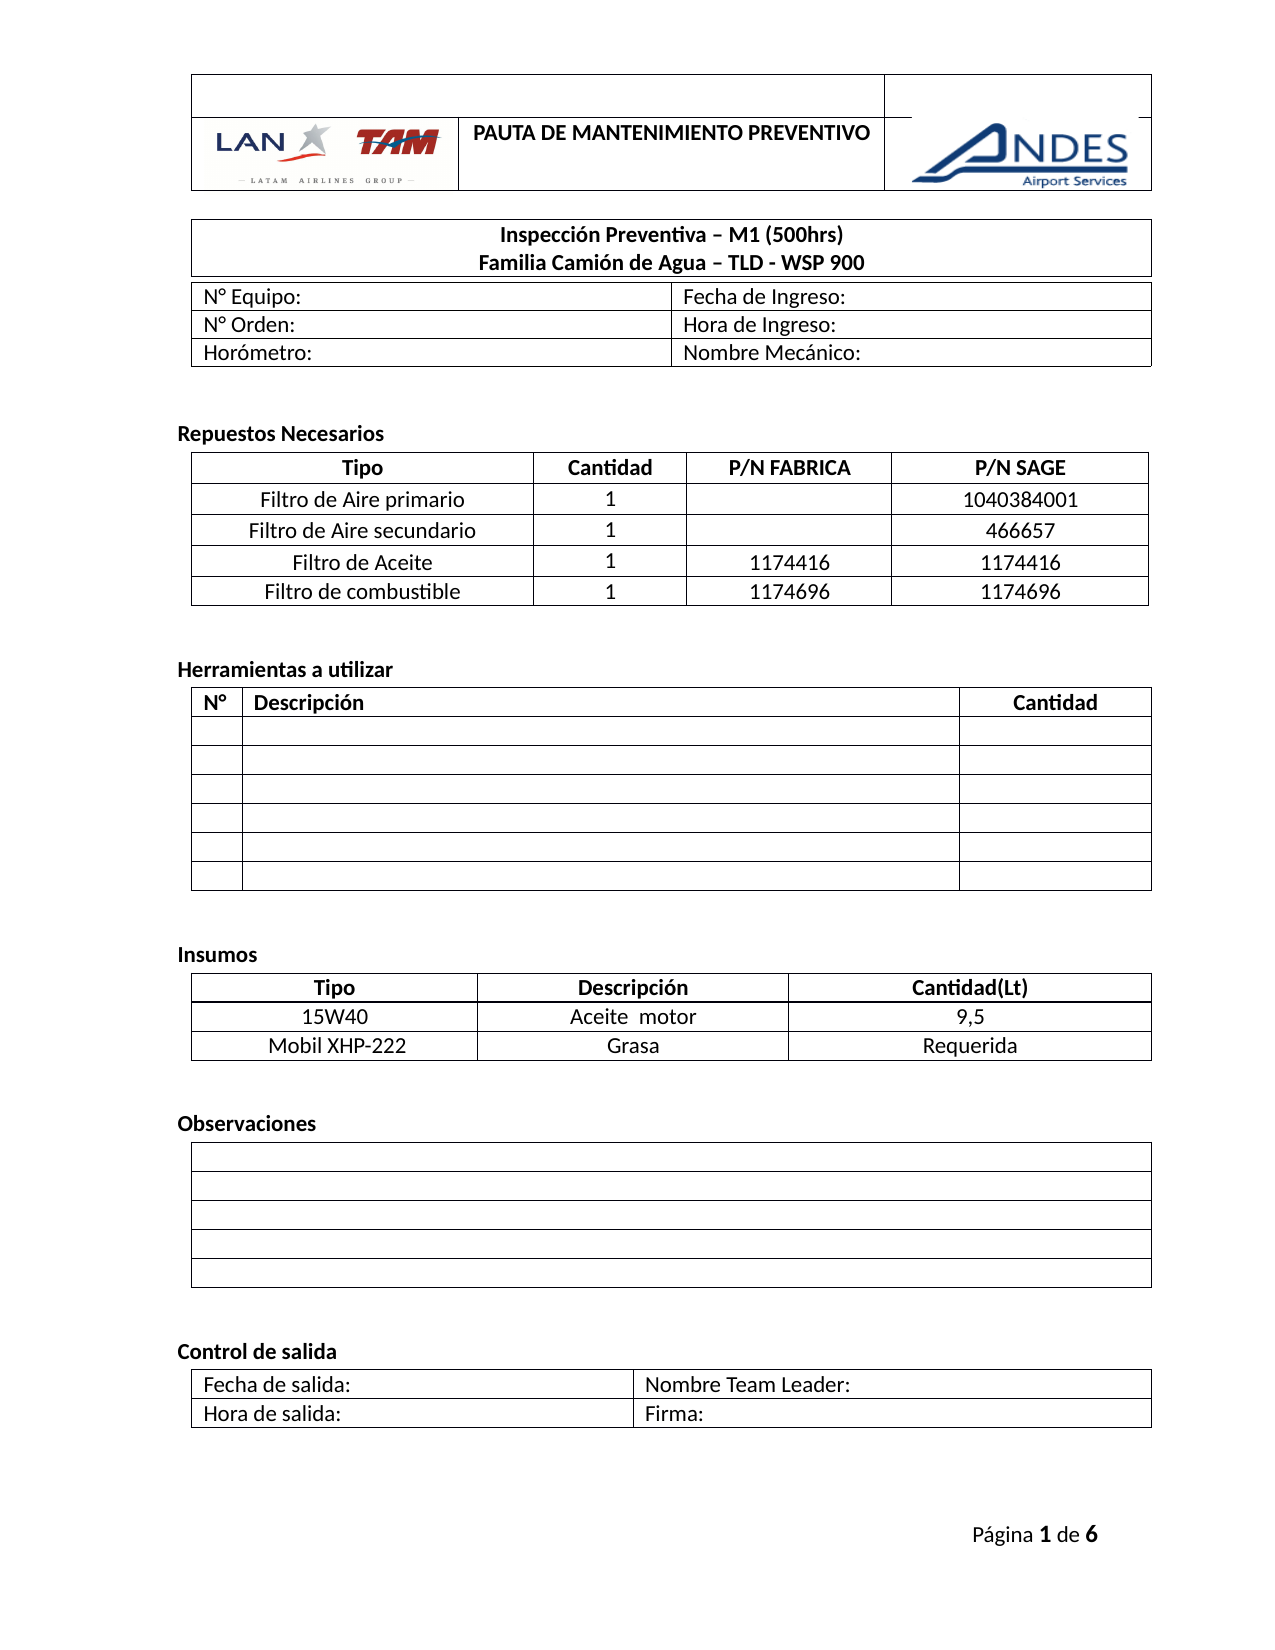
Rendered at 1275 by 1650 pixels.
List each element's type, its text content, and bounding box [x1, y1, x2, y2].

table_cell Firma: [634, 1399, 1151, 1427]
table_cell 1 [534, 484, 686, 514]
table_cell 9,5 [789, 1003, 1151, 1031]
table_cell 1 [534, 577, 686, 605]
table_cell [960, 717, 1151, 745]
table_header Tipo [192, 453, 533, 483]
table_cell Grasa [478, 1032, 788, 1059]
table_cell N° Orden: [192, 311, 671, 338]
table_cell 15W40 [192, 1003, 477, 1031]
table_cell [192, 1259, 1151, 1287]
table_cell [192, 717, 242, 745]
table_header Descripción [478, 974, 788, 1001]
table_cell 466657 [892, 515, 1148, 545]
table_cell Hora de Ingreso: [672, 311, 1151, 338]
table_header Descripción [243, 688, 959, 716]
table_header P/N SAGE [892, 453, 1148, 483]
table_cell [243, 746, 959, 774]
text Observaciones [177, 1109, 1098, 1137]
table_header Fecha de Ingreso: [672, 283, 1151, 310]
table_cell [687, 515, 891, 545]
table_cell Aceite motor [478, 1003, 788, 1031]
table_header N° Equipo: [192, 283, 671, 310]
text Repuestos Necesarios [177, 419, 1098, 447]
table_cell 1174696 [892, 577, 1148, 605]
table_header N° [192, 688, 242, 716]
table_cell [192, 775, 242, 803]
table_cell [687, 484, 891, 514]
table_cell [960, 862, 1151, 890]
table_header Cantidad [960, 688, 1151, 716]
table_cell [243, 775, 959, 803]
table_cell [192, 804, 242, 832]
table_header Tipo [192, 974, 477, 1001]
table_header [192, 1143, 1151, 1171]
table_cell [192, 746, 242, 774]
table_header Inspección Preventiva – M1 (500hrs) Familia Camión de Agua – TLD - WSP 900 [192, 220, 1151, 276]
table_cell Hora de salida: [192, 1399, 633, 1427]
table_cell Nombre Mecánico: [672, 339, 1151, 366]
text Insumos [177, 940, 1098, 968]
table_cell 1040384001 [892, 484, 1148, 514]
table_cell [243, 804, 959, 832]
table_cell Filtro de Aire secundario [192, 515, 533, 545]
table_cell 1 [534, 546, 686, 576]
table_header Cantidad [534, 453, 686, 483]
table_cell 1174696 [687, 577, 891, 605]
table_cell [243, 833, 959, 861]
table_header P/N FABRICA [687, 453, 891, 483]
table_cell Mobil XHP-222 [192, 1032, 477, 1059]
table_cell [960, 775, 1151, 803]
table_cell [192, 862, 242, 890]
table_cell [192, 833, 242, 861]
table_cell [192, 1201, 1151, 1229]
table_cell 1 [534, 515, 686, 545]
table_cell [192, 1230, 1151, 1258]
table_cell Requerida [789, 1032, 1151, 1059]
table_header Cantidad(Lt) [789, 974, 1151, 1001]
table_cell [960, 804, 1151, 832]
table_cell [192, 1172, 1151, 1200]
text Control de salida [177, 1337, 1098, 1365]
table_cell Filtro de Aceite [192, 546, 533, 576]
table_cell 1174416 [687, 546, 891, 576]
table_cell Filtro de combustible [192, 577, 533, 605]
table_cell [960, 746, 1151, 774]
table_cell 1174416 [892, 546, 1148, 576]
picture [911, 117, 1139, 190]
text Herramientas a utilizar [177, 655, 1098, 683]
picture [204, 191, 454, 195]
table_cell [243, 862, 959, 890]
table_header Nombre Team Leader: [634, 1370, 1151, 1398]
table_header Fecha de salida: [192, 1370, 633, 1398]
table_cell Filtro de Aire primario [192, 484, 533, 514]
table_cell Horómetro: [192, 339, 671, 366]
table_cell [243, 717, 959, 745]
table_cell [960, 833, 1151, 861]
picture [204, 118, 454, 190]
